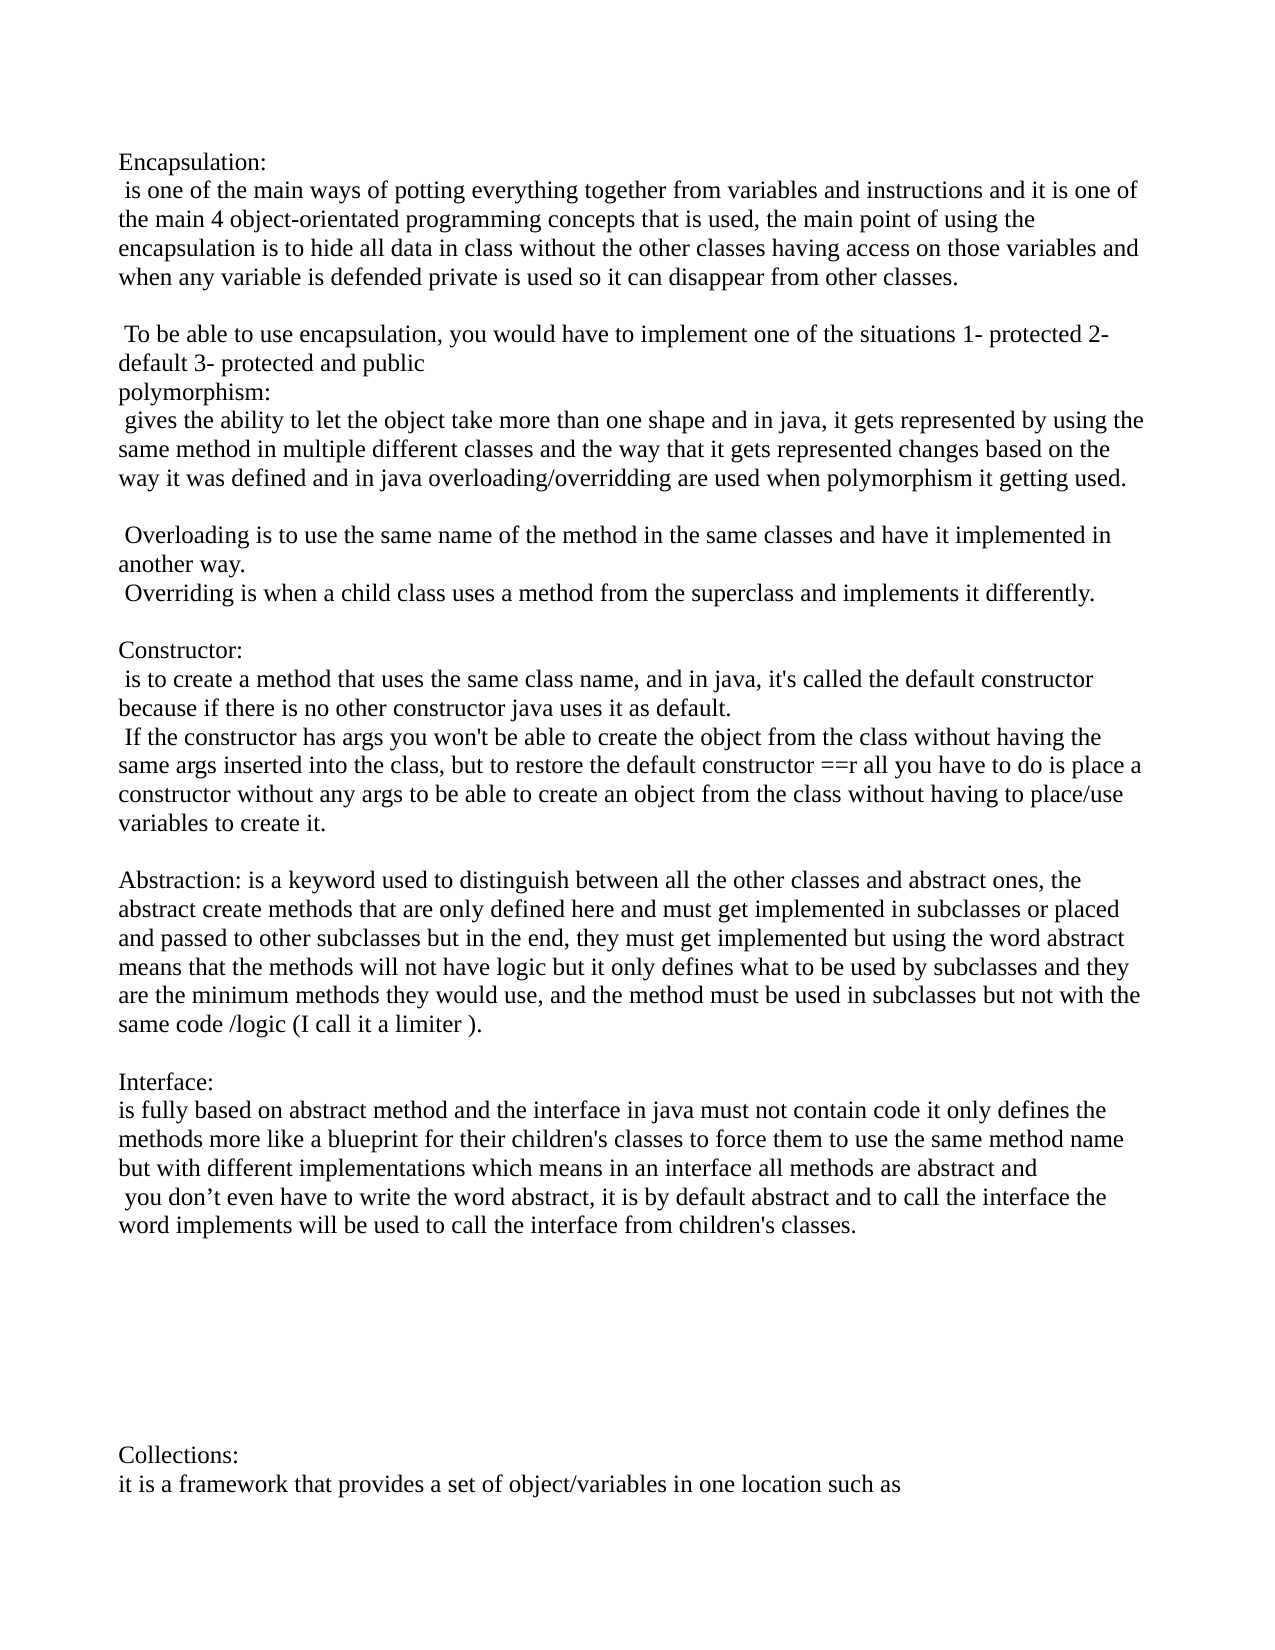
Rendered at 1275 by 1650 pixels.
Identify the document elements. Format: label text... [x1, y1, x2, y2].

text To be able to use encapsulation, you would have to implement one of the situations 1- protected 2- default 3- protected and public [118, 319, 1157, 377]
text If the constructor has args you won't be able to create the object from the class without having the same args inserted into the class, but to restore the default constructor ==r all you have to do is place a constructor without any args to be able to create an object from the class without having to place/use variables to create it. [118, 722, 1157, 837]
text is fully based on abstract method and the interface in java must not contain code it only defines the methods more like a blueprint for their children's classes to force them to use the same method name but with different implementations which means in an interface all methods are abstract and [118, 1096, 1157, 1182]
text gives the ability to let the object take more than one shape and in java, it gets represented by using the same method in multiple different classes and the way that it gets represented changes based on the way it was defined and in java overloading/overridding are used when polymorphism it getting used. [118, 406, 1157, 492]
text Overriding is when a child class uses a method from the superclass and implements it differently. [118, 578, 1157, 607]
text it is a framework that provides a set of object/variables in one location such as [118, 1469, 1157, 1498]
text Abstraction: is a keyword used to distinguish between all the other classes and abstract ones, the abstract create methods that are only defined here and must get implemented in subclasses or placed and passed to other subclasses but in the end, they must get implemented but using the word abstract means that the methods will not have logic but it only defines what to be used by subclasses and they are the minimum methods they would use, and the method must be used in subclasses but not with the same code /logic (I call it a limiter ). [118, 866, 1157, 1038]
text is one of the main ways of potting everything together from variables and instructions and it is one of the main 4 object-orientated programming concepts that is used, the main point of using the encapsulation is to hide all data in class without the other classes having access on those variables and when any variable is defended private is used so it can disappear from other classes. [118, 176, 1157, 291]
text polymorphism: [118, 377, 1157, 406]
text Interface: [118, 1067, 1157, 1096]
text Collections: [118, 1441, 1157, 1469]
text you don’t even have to write the word abstract, it is by default abstract and to call the interface the word implements will be used to call the interface from children's classes. [118, 1182, 1157, 1239]
text Constructor: [118, 636, 1157, 664]
text Encapsulation: [118, 147, 1157, 176]
text is to create a method that uses the same class name, and in java, it's called the default constructor because if there is no other constructor java uses it as default. [118, 664, 1157, 722]
text Overloading is to use the same name of the method in the same classes and have it implemented in another way. [118, 521, 1157, 578]
